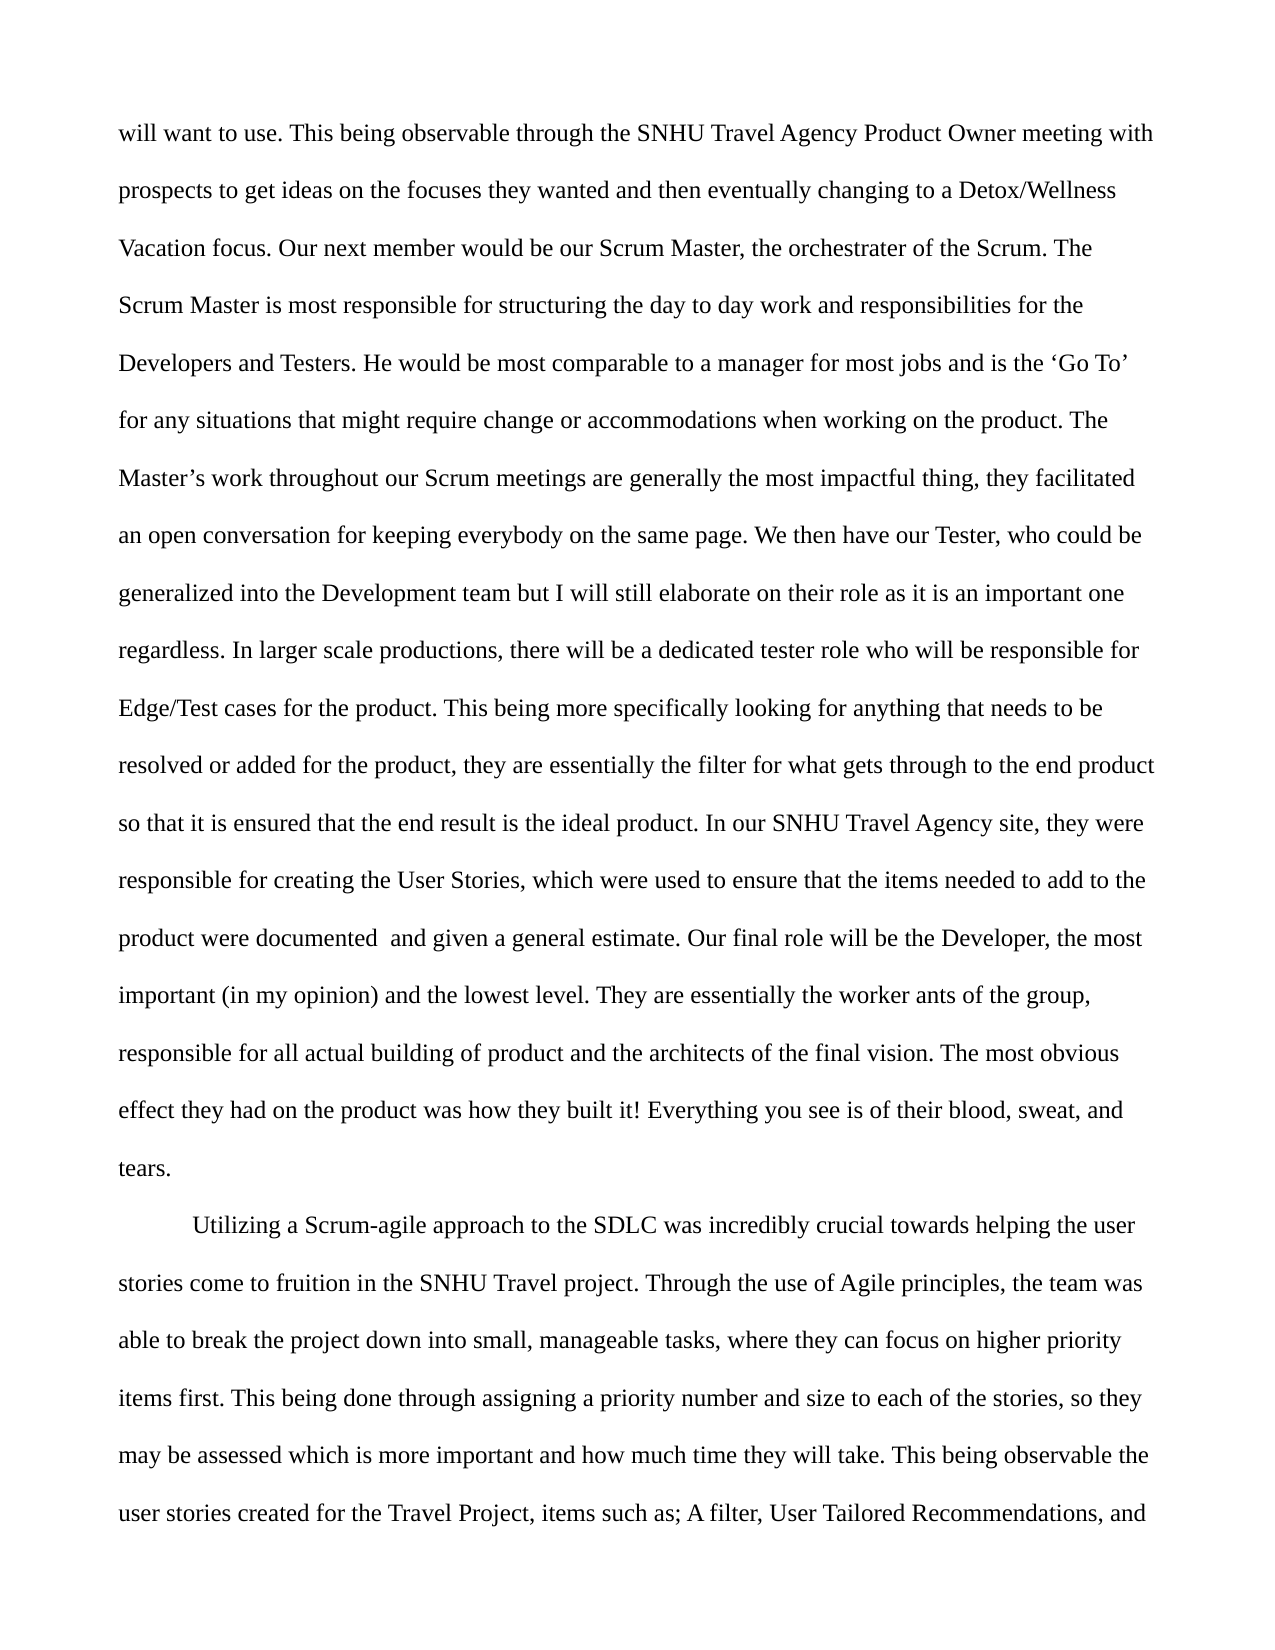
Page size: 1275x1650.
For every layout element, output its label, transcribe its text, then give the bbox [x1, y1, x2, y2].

text will want to use. This being observable through the SNHU Travel Agency Product Owner meeting with prospects to get ideas on the focuses they wanted and then eventually changing to a Detox/Wellness Vacation focus. Our next member would be our Scrum Master, the orchestrater of the Scrum. The Scrum Master is most responsible for structuring the day to day work and responsibilities for the Developers and Testers. He would be most comparable to a manager for most jobs and is the ‘Go To’ for any situations that might require change or accommodations when working on the product. The Master’s work throughout our Scrum meetings are generally the most impactful thing, they facilitated an open conversation for keeping everybody on the same page. We then have our Tester, who could be generalized into the Development team but I will still elaborate on their role as it is an important one regardless. In larger scale productions, there will be a dedicated tester role who will be responsible for Edge/Test cases for the product. This being more specifically looking for anything that needs to be resolved or added for the product, they are essentially the filter for what gets through to the end product so that it is ensured that the end result is the ideal product. In our SNHU Travel Agency site, they were responsible for creating the User Stories, which were used to ensure that the items needed to add to the product were documented and given a general estimate. Our final role will be the Developer, the most important (in my opinion) and the lowest level. They are essentially the worker ants of the group, responsible for all actual building of product and the architects of the final vision. The most obvious effect they had on the product was how they built it! Everything you see is of their blood, sweat, and tears. [118, 118, 1157, 1182]
text Utilizing a Scrum-agile approach to the SDLC was incredibly crucial towards helping the user stories come to fruition in the SNHU Travel project. Through the use of Agile principles, the team was able to break the project down into small, manageable tasks, where they can focus on higher priority items first. This being done through assigning a priority number and size to each of the stories, so they may be assessed which is more important and how much time they will take. This being observable the user stories created for the Travel Project, items such as; A filter, User Tailored Recommendations, and [118, 1211, 1157, 1527]
